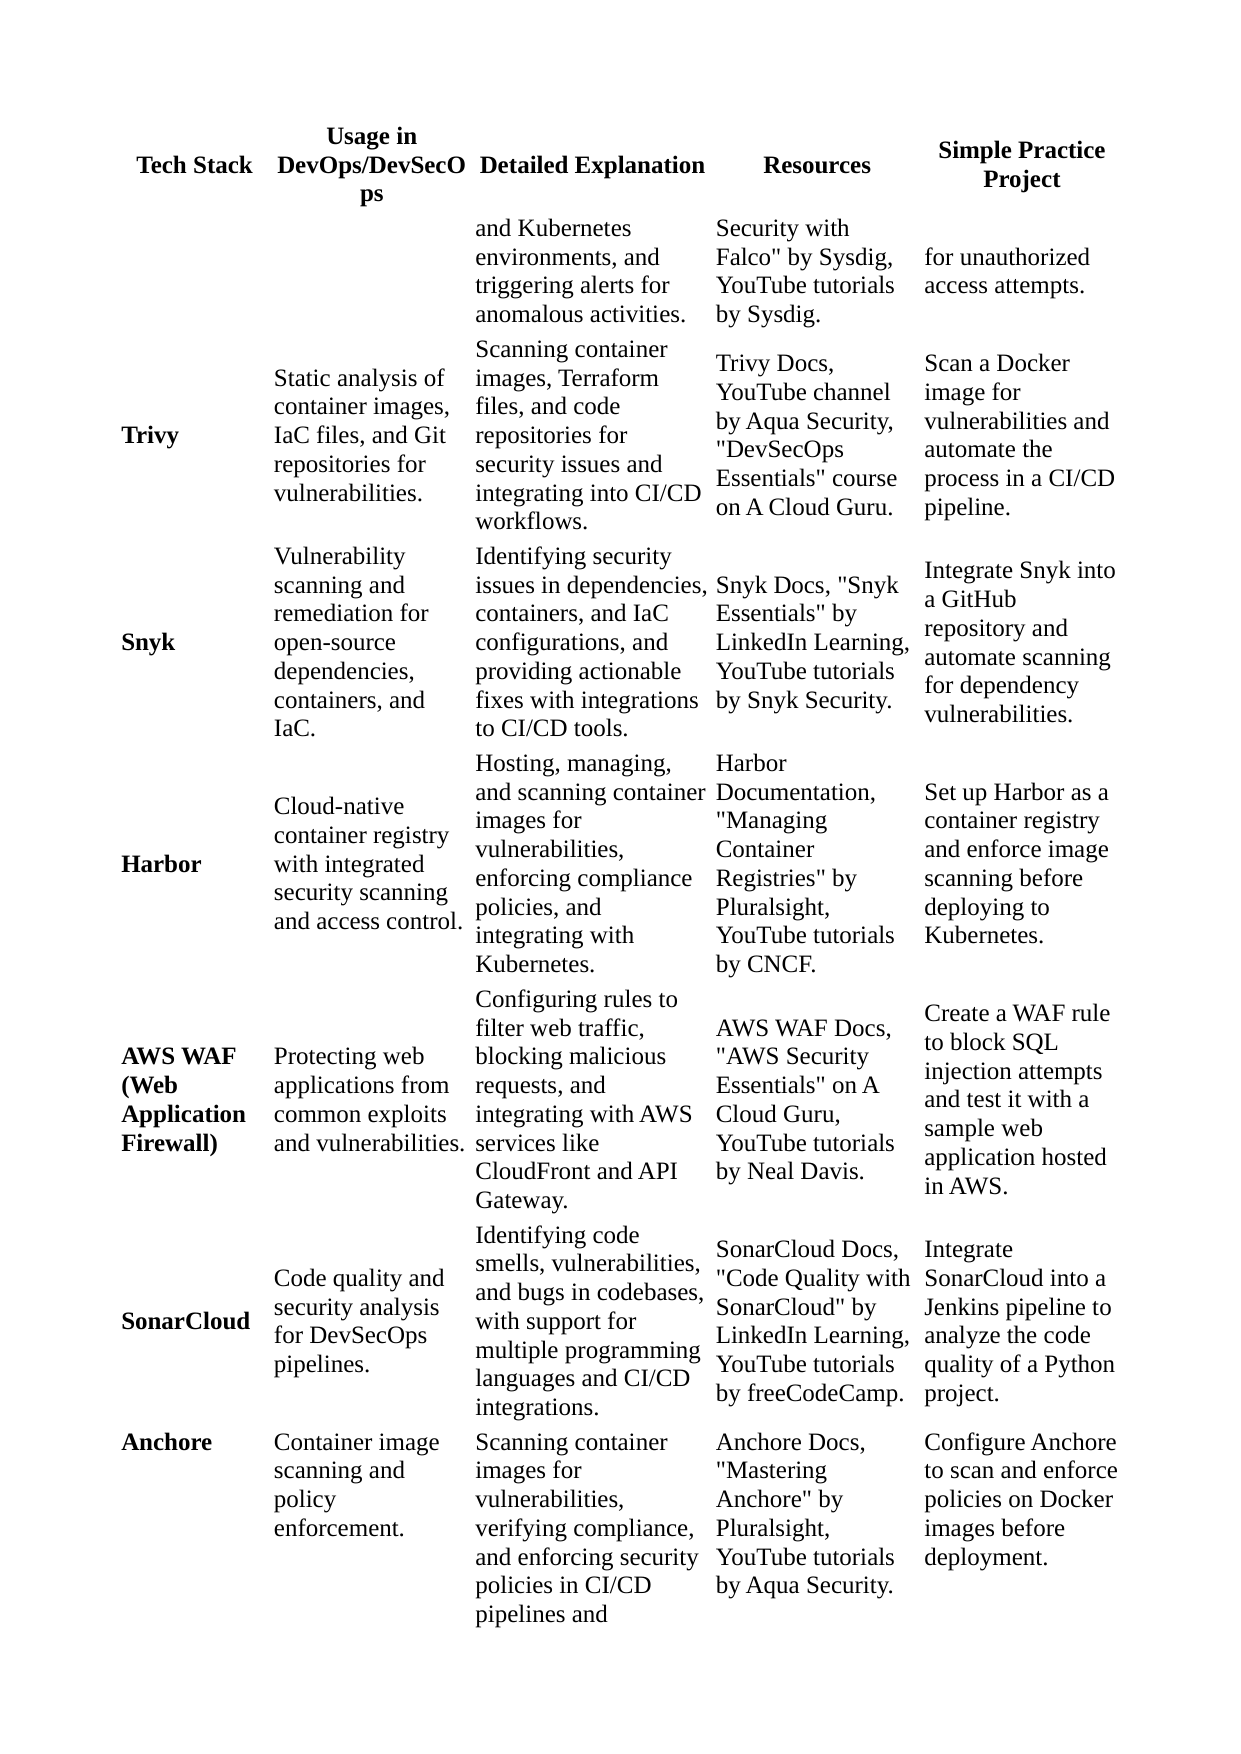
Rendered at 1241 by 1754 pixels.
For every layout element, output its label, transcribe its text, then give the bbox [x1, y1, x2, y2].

table_cell AWS WAF Docs, "AWS Security Essentials" on A Cloud Guru, YouTube tutorials by Neal Davis. [713, 981, 921, 1217]
table_cell Create a WAF rule to block SQL injection attempts and test it with a sample web application hosted in AWS. [921, 981, 1122, 1217]
table_cell Anchore Docs, "Mastering Anchore" by Pluralsight, YouTube tutorials by Aqua Security. [713, 1424, 921, 1631]
table_cell Code quality and security analysis for DevSecOps pipelines. [271, 1217, 472, 1424]
table_cell Security with Falco" by Sysdig, YouTube tutorials by Sysdig. [713, 210, 921, 331]
table_cell Integrate Snyk into a GitHub repository and automate scanning for dependency vulnerabilities. [921, 538, 1122, 745]
table_cell SonarCloud Docs, "Code Quality with SonarCloud" by LinkedIn Learning, YouTube tutorials by freeCodeCamp. [713, 1217, 921, 1424]
table_cell Protecting web applications from common exploits and vulnerabilities. [271, 981, 472, 1217]
table_header Resources [713, 118, 921, 210]
table_cell Static analysis of container images, IaC files, and Git repositories for vulnerabilities. [271, 331, 472, 538]
table_cell SonarCloud [118, 1217, 271, 1424]
table_cell Identifying code smells, vulnerabilities, and bugs in codebases, with support for multiple programming languages and CI/CD integrations. [472, 1217, 713, 1424]
table_cell for unauthorized access attempts. [921, 210, 1122, 331]
table_header Tech Stack [118, 118, 271, 210]
table_cell and Kubernetes environments, and triggering alerts for anomalous activities. [472, 210, 713, 331]
table_cell Container image scanning and policy enforcement. [271, 1424, 472, 1631]
table_header Usage in DevOps/DevSecOps [271, 118, 472, 210]
table_cell Identifying security issues in dependencies, containers, and IaC configurations, and providing actionable fixes with integrations to CI/CD tools. [472, 538, 713, 745]
table_cell Snyk [118, 538, 271, 745]
table_header Detailed Explanation [472, 118, 713, 210]
table_cell Trivy [118, 331, 271, 538]
table_cell Snyk Docs, "Snyk Essentials" by LinkedIn Learning, YouTube tutorials by Snyk Security. [713, 538, 921, 745]
table_cell Vulnerability scanning and remediation for open-source dependencies, containers, and IaC. [271, 538, 472, 745]
table_cell Harbor Documentation, "Managing Container Registries" by Pluralsight, YouTube tutorials by CNCF. [713, 745, 921, 981]
table_cell Integrate SonarCloud into a Jenkins pipeline to analyze the code quality of a Python project. [921, 1217, 1122, 1424]
table_cell Harbor [118, 745, 271, 981]
table_cell Configuring rules to filter web traffic, blocking malicious requests, and integrating with AWS services like CloudFront and API Gateway. [472, 981, 713, 1217]
table_cell Configure Anchore to scan and enforce policies on Docker images before deployment. [921, 1424, 1122, 1631]
table_cell Hosting, managing, and scanning container images for vulnerabilities, enforcing compliance policies, and integrating with Kubernetes. [472, 745, 713, 981]
table_cell Scanning container images, Terraform files, and code repositories for security issues and integrating into CI/CD workflows. [472, 331, 713, 538]
table_cell Cloud-native container registry with integrated security scanning and access control. [271, 745, 472, 981]
table_header Simple Practice Project [921, 118, 1122, 210]
table_cell Set up Harbor as a container registry and enforce image scanning before deploying to Kubernetes. [921, 745, 1122, 981]
table_cell [271, 210, 472, 331]
table_cell Trivy Docs, YouTube channel by Aqua Security, "DevSecOps Essentials" course on A Cloud Guru. [713, 331, 921, 538]
table_cell Anchore [118, 1424, 271, 1631]
table_cell AWS WAF (Web Application Firewall) [118, 981, 271, 1217]
table_cell [118, 210, 271, 331]
table_cell Scanning container images for vulnerabilities, verifying compliance, and enforcing security policies in CI/CD pipelines and [472, 1424, 713, 1631]
table_cell Scan a Docker image for vulnerabilities and automate the process in a CI/CD pipeline. [921, 331, 1122, 538]
